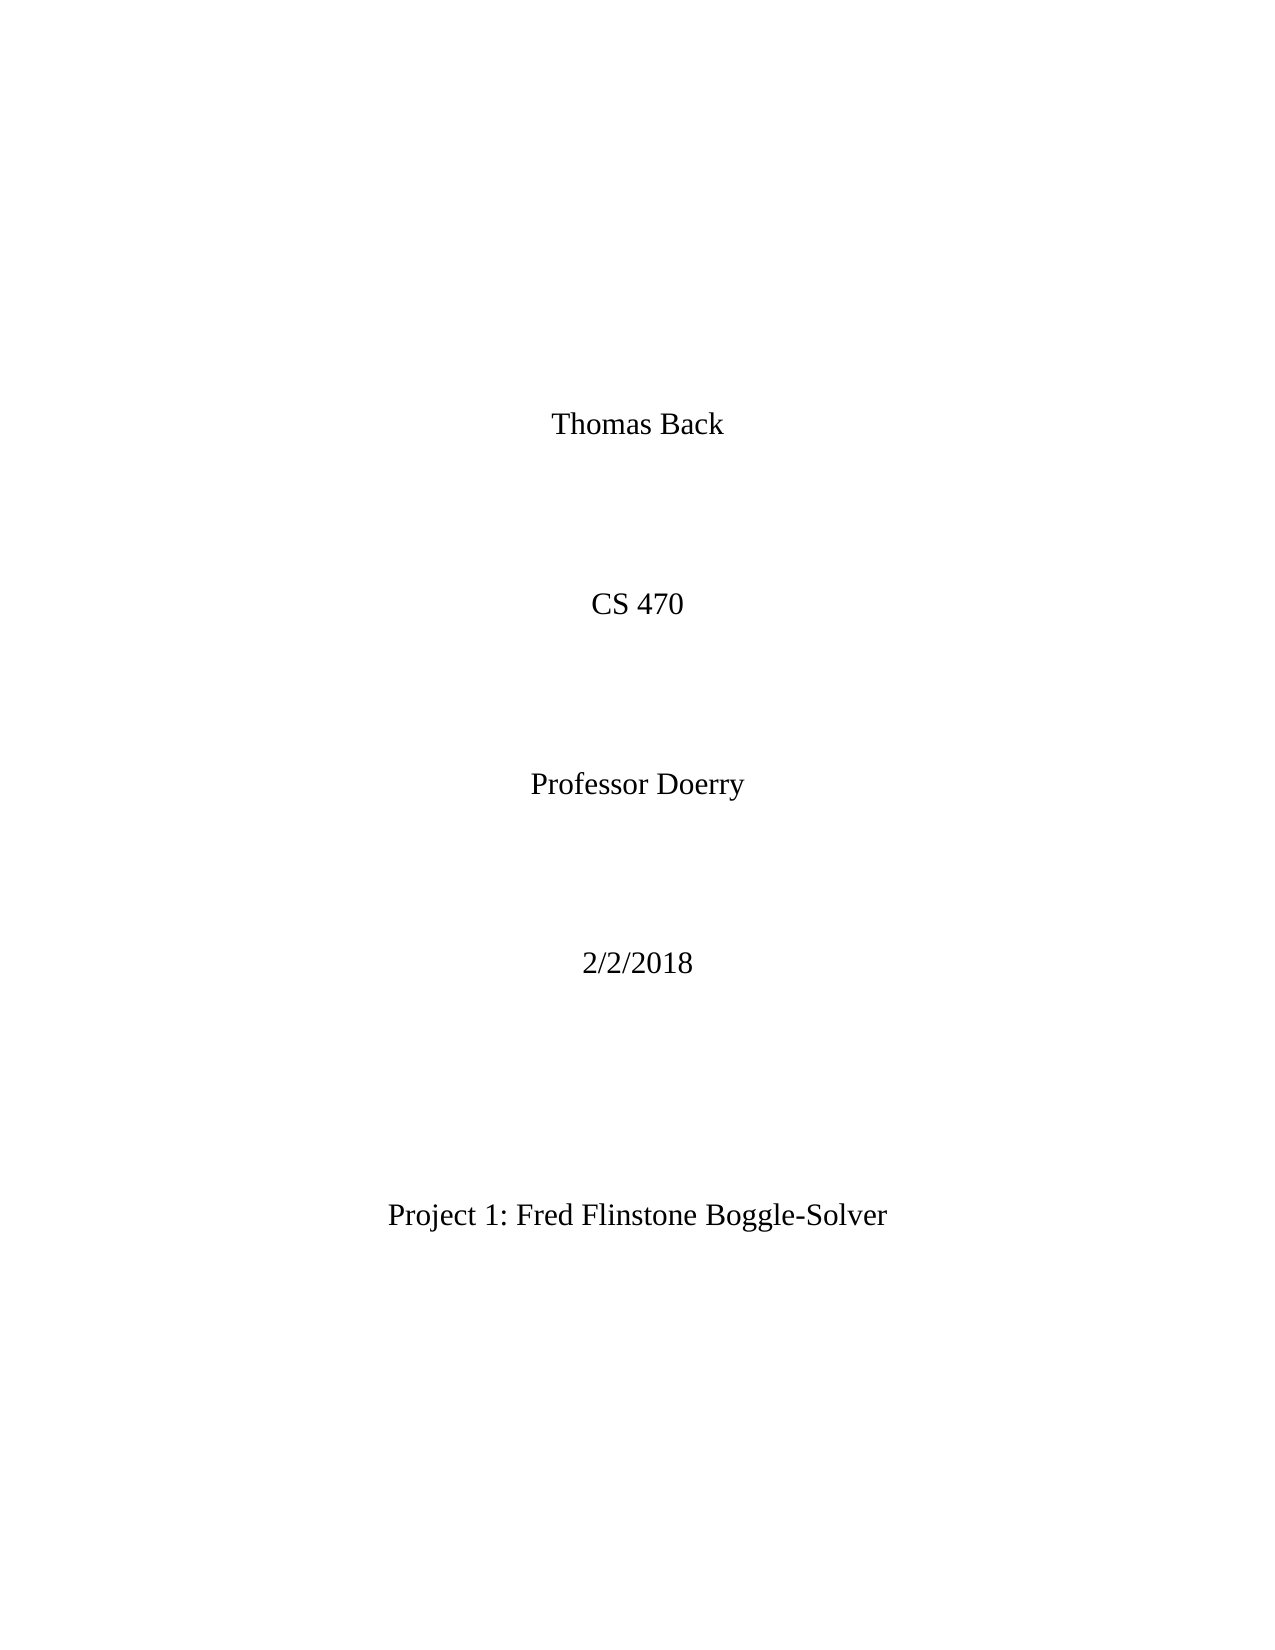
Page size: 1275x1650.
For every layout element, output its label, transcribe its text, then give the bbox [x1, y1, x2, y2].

text 2/2/2018 [118, 945, 1157, 981]
text Professor Doerry [118, 765, 1157, 801]
text Thomas Back [118, 406, 1157, 442]
text CS 470 [118, 585, 1157, 621]
text Project 1: Fred Flinstone Boggle-Solver [118, 1196, 1157, 1232]
